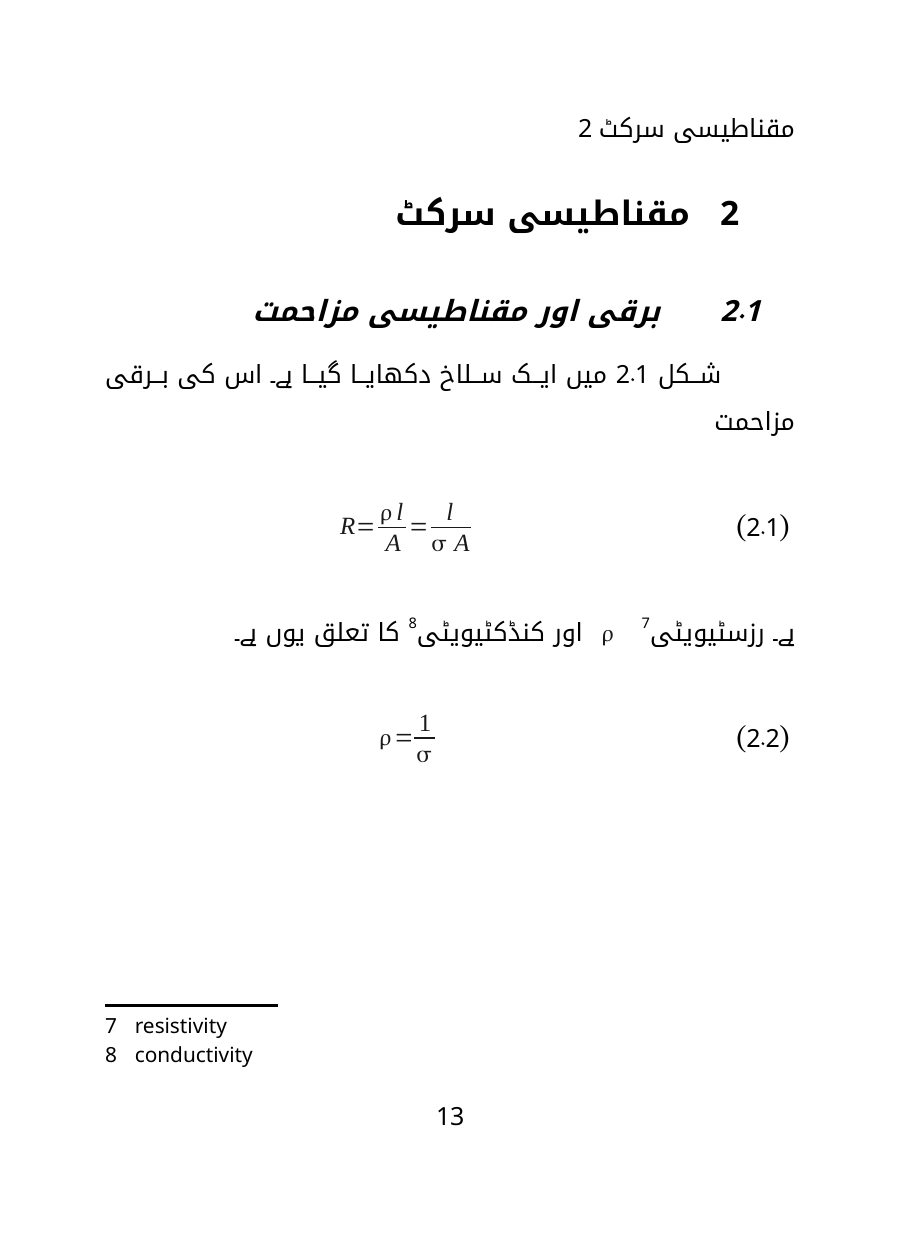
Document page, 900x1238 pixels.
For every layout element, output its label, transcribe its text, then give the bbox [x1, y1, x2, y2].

text ہے۔ رزسٹیویٹی اور کنڈکٹیویٹی کا تعلق یوں ہے۔ [105, 609, 795, 657]
table_header (2.2) [718, 704, 795, 786]
table_header (2.1) [697, 493, 795, 576]
table_header [105, 493, 697, 576]
table_header [105, 704, 718, 786]
text شکل 2.1 میں ایک سلاخ دکھایا گیا ہے۔ اس کی برقی مزاحمت [105, 351, 795, 446]
subtitle برقی اور مقناطیسی مزاحمت [105, 283, 720, 339]
subtitle مقناطیسی سرکٹ [105, 182, 720, 246]
text conductivity [105, 1040, 795, 1068]
text resistivity [105, 1012, 795, 1040]
